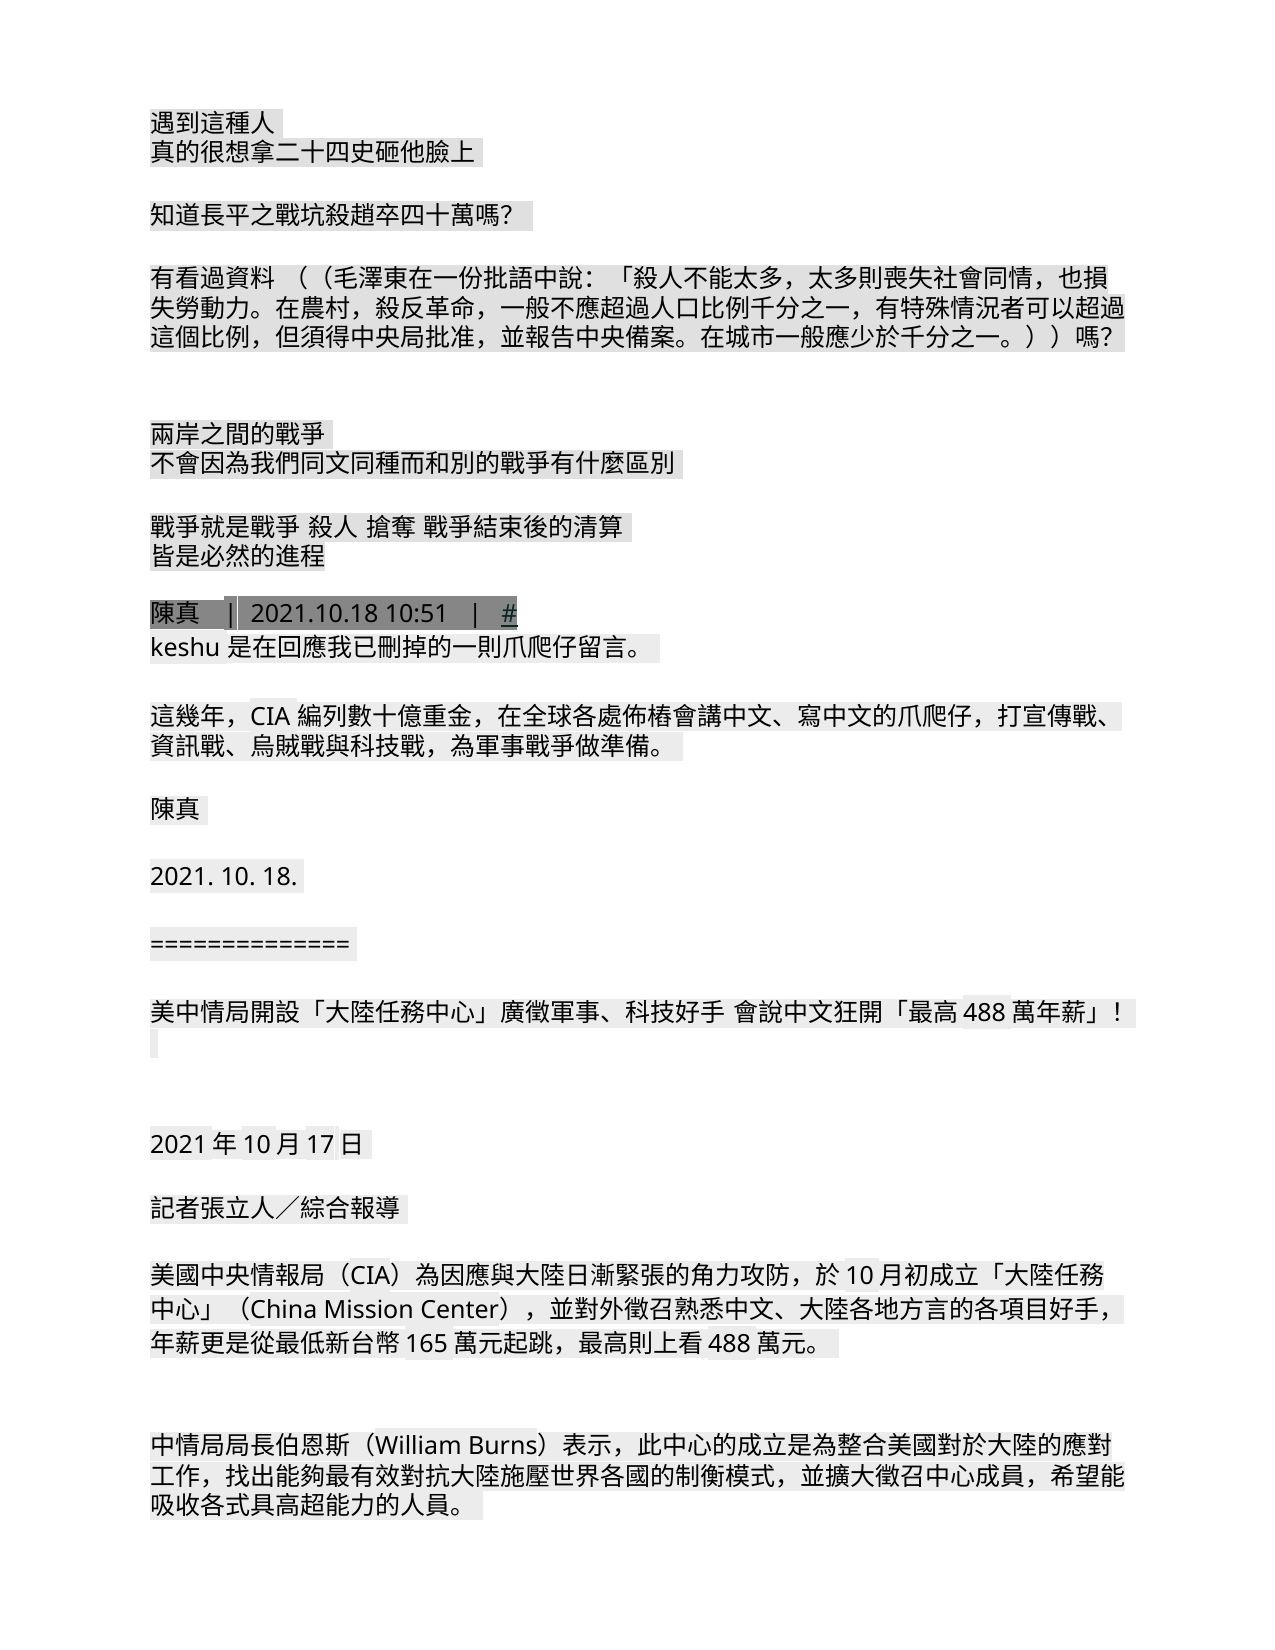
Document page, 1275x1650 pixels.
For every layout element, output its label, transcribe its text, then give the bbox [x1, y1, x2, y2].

text 遇到這種人 真的很想拿二十四史砸他臉上 知道長平之戰坑殺趙卒四十萬嗎？ 有看過資料 （（毛澤東在一份批語中說：「殺人不能太多，太多則喪失社會同情，也損失勞動力。在農村，殺反革命，一般不應超過人口比例千分之一，有特殊情況者可以超過這個比例，但須得中央局批准，並報告中央備案。在城市一般應少於千分之一。））嗎？ 兩岸之間的戰爭 不會因為我們同文同種而和別的戰爭有什麼區別 戰爭就是戰爭 殺人 搶奪 戰爭結束後的清算 皆是必然的進程 [150, 75, 1125, 571]
text keshu 是在回應我已刪掉的一則爪爬仔留言。 這幾年，CIA 編列數十億重金，在全球各處佈樁會講中文、寫中文的爪爬仔，打宣傳戰、資訊戰、烏賊戰與科技戰，為軍事戰爭做準備。 陳真 2021. 10. 18. ============== 美中情局開設「大陸任務中心」廣徵軍事、科技好手 會說中文狂開「最高488萬年薪」！ 2021年10月17日 記者張立人／綜合報導 美國中央情報局（CIA）為因應與大陸日漸緊張的角力攻防，於10月初成立「大陸任務中心」（China Mission Center），並對外徵召熟悉中文、大陸各地方言的各項目好手，年薪更是從最低新台幣165萬元起跳，最高則上看488萬元。 中情局局長伯恩斯（William Burns）表示，此中心的成立是為整合美國對於大陸的應對工作，找出能夠最有效對抗大陸施壓世界各國的制衡模式，並擴大徵召中心成員，希望能吸收各式具高超能力的人員。 除了語言職缺外，徵人的內容五花八門，包含律師、武器分析、軍事參謀、電信、科學技術等項目，至於應試門檻則須年滿18歲、具美國國籍者，另外納入雙重國籍人員，以及嚴格要求各式語言能力及技術。 [150, 630, 1125, 1554]
text 陳真 | 2021.10.18 10:51 | # [150, 596, 1125, 630]
